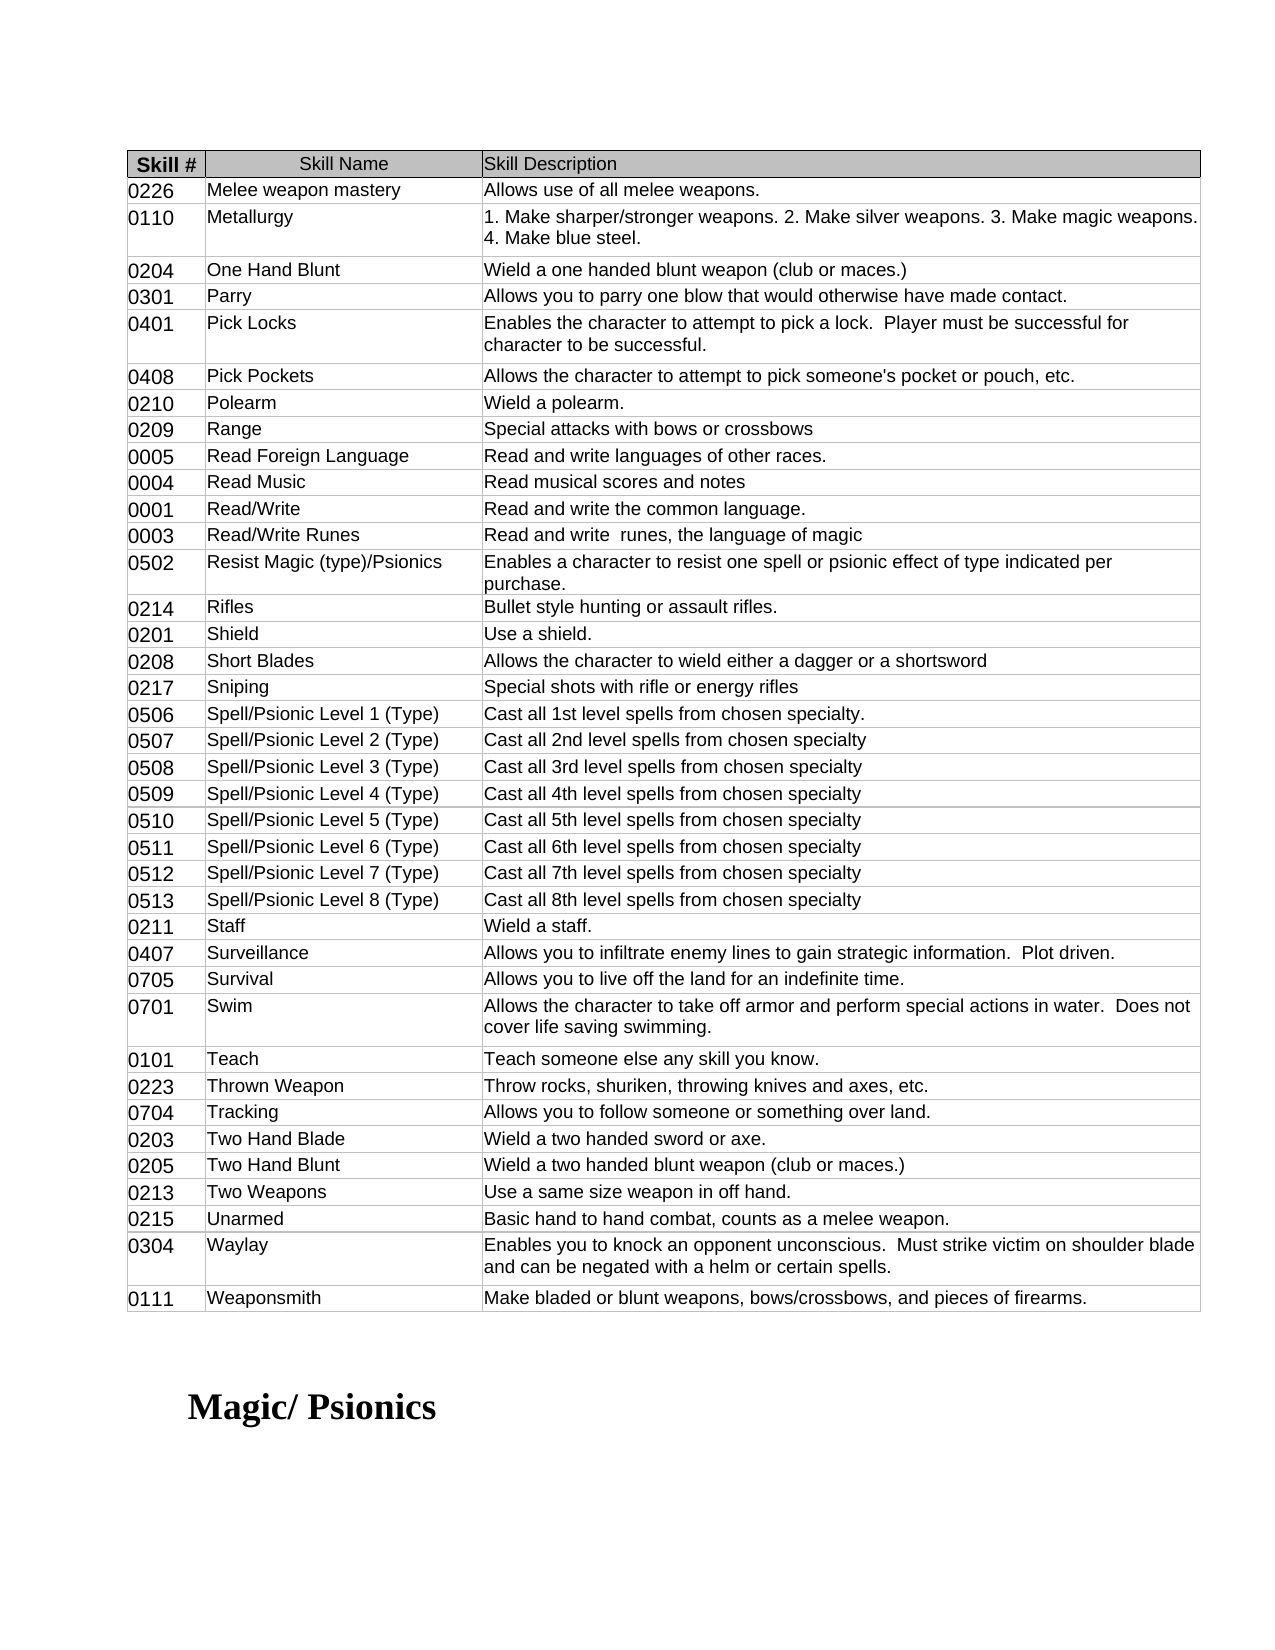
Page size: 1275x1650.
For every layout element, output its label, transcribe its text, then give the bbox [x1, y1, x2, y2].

table_cell 0203 [128, 1126, 205, 1152]
table_cell Spell/Psionic Level 6 (Type) [206, 834, 482, 859]
table_cell 0408 [128, 364, 205, 389]
table_cell Metallurgy [206, 204, 482, 256]
table_cell 0513 [128, 887, 205, 913]
table_cell Waylay [206, 1233, 482, 1284]
table_cell 0704 [128, 1100, 205, 1125]
table_cell 0407 [128, 940, 205, 966]
table_cell Cast all 6th level spells from chosen specialty [483, 834, 1200, 859]
table_cell Read and write the common language. [483, 496, 1200, 522]
table_cell Cast all 8th level spells from chosen specialty [483, 887, 1200, 913]
table_cell 0201 [128, 622, 205, 647]
table_cell 1. Make sharper/stronger weapons. 2. Make silver weapons. 3. Make magic weapons. 4. Make blue steel. [483, 204, 1200, 256]
table_cell 0003 [128, 523, 205, 548]
table_cell Spell/Psionic Level 7 (Type) [206, 861, 482, 886]
table_cell 0401 [128, 310, 205, 362]
table_cell 0204 [128, 257, 205, 283]
table_cell Pick Pockets [206, 364, 482, 389]
table_cell Read and write runes, the language of magic [483, 523, 1200, 548]
table_cell 0510 [128, 808, 205, 833]
table_cell 0213 [128, 1179, 205, 1205]
table_cell Enables the character to attempt to pick a lock. Player must be successful for character to be successful. [483, 310, 1200, 362]
table_header Skill Description [483, 151, 1200, 177]
table_cell Spell/Psionic Level 1 (Type) [206, 701, 482, 727]
table_cell Allows you to follow someone or something over land. [483, 1100, 1200, 1125]
table_cell Read/Write [206, 496, 482, 522]
table_cell Enables a character to resist one spell or psionic effect of type indicated per purchase. [483, 550, 1200, 594]
table_cell 0004 [128, 470, 205, 495]
table_cell Rifles [206, 595, 482, 621]
table_cell Allows the character to attempt to pick someone's pocket or pouch, etc. [483, 364, 1200, 389]
table_cell 0211 [128, 914, 205, 939]
table_cell Cast all 7th level spells from chosen specialty [483, 861, 1200, 886]
table_cell One Hand Blunt [206, 257, 482, 283]
table_cell Sniping [206, 675, 482, 700]
table_cell Two Weapons [206, 1179, 482, 1205]
table_cell Throw rocks, shuriken, throwing knives and axes, etc. [483, 1073, 1200, 1099]
table_cell Polearm [206, 390, 482, 416]
table_cell Cast all 1st level spells from chosen specialty. [483, 701, 1200, 727]
table_cell Wield a polearm. [483, 390, 1200, 416]
table_cell Bullet style hunting or assault rifles. [483, 595, 1200, 621]
table_cell Range [206, 417, 482, 442]
table_cell 0205 [128, 1153, 205, 1178]
table_cell Allows you to live off the land for an indefinite time. [483, 967, 1200, 992]
table_cell Teach someone else any skill you know. [483, 1047, 1200, 1072]
table_cell Make bladed or blunt weapons, bows/crossbows, and pieces of firearms. [483, 1286, 1200, 1311]
table_cell Teach [206, 1047, 482, 1072]
table_cell Tracking [206, 1100, 482, 1125]
table_cell 0506 [128, 701, 205, 727]
table_cell 0226 [128, 178, 205, 203]
table_cell Wield a two handed sword or axe. [483, 1126, 1200, 1152]
table_cell Parry [206, 284, 482, 309]
table_cell Use a shield. [483, 622, 1200, 647]
table_cell 0209 [128, 417, 205, 442]
table_cell Weaponsmith [206, 1286, 482, 1311]
table_cell 0110 [128, 204, 205, 256]
table_cell Enables you to knock an opponent unconscious. Must strike victim on shoulder blade and can be negated with a helm or certain spells. [483, 1233, 1200, 1284]
table_cell 0214 [128, 595, 205, 621]
table_cell Pick Locks [206, 310, 482, 362]
table_cell Allows you to parry one blow that would otherwise have made contact. [483, 284, 1200, 309]
table_cell Spell/Psionic Level 5 (Type) [206, 808, 482, 833]
table_cell 0509 [128, 781, 205, 806]
table_cell Special attacks with bows or crossbows [483, 417, 1200, 442]
table_cell 0111 [128, 1286, 205, 1311]
table_cell 0502 [128, 550, 205, 594]
table_cell Survival [206, 967, 482, 992]
table_cell Spell/Psionic Level 3 (Type) [206, 754, 482, 780]
table_cell 0301 [128, 284, 205, 309]
table_cell 0217 [128, 675, 205, 700]
table_header Skill Name [206, 151, 482, 177]
table_cell Allows you to infiltrate enemy lines to gain strategic information. Plot driven. [483, 940, 1200, 966]
table_cell Use a same size weapon in off hand. [483, 1179, 1200, 1205]
table_cell 0705 [128, 967, 205, 992]
table_cell Wield a staff. [483, 914, 1200, 939]
table_cell Melee weapon mastery [206, 178, 482, 203]
table_cell 0507 [128, 728, 205, 753]
table_cell Spell/Psionic Level 8 (Type) [206, 887, 482, 913]
table_cell 0223 [128, 1073, 205, 1099]
table_cell Read and write languages of other races. [483, 443, 1200, 469]
table_cell Basic hand to hand combat, counts as a melee weapon. [483, 1206, 1200, 1231]
table_cell Swim [206, 994, 482, 1046]
table_cell Spell/Psionic Level 2 (Type) [206, 728, 482, 753]
table_cell 0005 [128, 443, 205, 469]
table_cell Resist Magic (type)/Psionics [206, 550, 482, 594]
table_cell Thrown Weapon [206, 1073, 482, 1099]
subtitle Magic/ Psionics [187, 1384, 1087, 1427]
table_cell Spell/Psionic Level 4 (Type) [206, 781, 482, 806]
table_cell Read Foreign Language [206, 443, 482, 469]
table_cell Two Hand Blunt [206, 1153, 482, 1178]
table_cell 0304 [128, 1233, 205, 1284]
table_cell 0701 [128, 994, 205, 1046]
table_cell Short Blades [206, 648, 482, 674]
table_header Skill # [128, 151, 205, 177]
table_cell 0511 [128, 834, 205, 859]
table_cell Read/Write Runes [206, 523, 482, 548]
table_cell 0210 [128, 390, 205, 416]
table_cell Two Hand Blade [206, 1126, 482, 1152]
table_cell Shield [206, 622, 482, 647]
table_cell 0001 [128, 496, 205, 522]
table_cell Cast all 2nd level spells from chosen specialty [483, 728, 1200, 753]
table_cell Special shots with rifle or energy rifles [483, 675, 1200, 700]
table_cell Allows the character to take off armor and perform special actions in water. Does not cover life saving swimming. [483, 994, 1200, 1046]
table_cell 0508 [128, 754, 205, 780]
table_cell Surveillance [206, 940, 482, 966]
table_cell 0215 [128, 1206, 205, 1231]
table_cell Cast all 5th level spells from chosen specialty [483, 808, 1200, 833]
table_cell Staff [206, 914, 482, 939]
table_cell 0101 [128, 1047, 205, 1072]
table_cell Read musical scores and notes [483, 470, 1200, 495]
table_cell Cast all 3rd level spells from chosen specialty [483, 754, 1200, 780]
table_cell Read Music [206, 470, 482, 495]
table_cell 0208 [128, 648, 205, 674]
table_cell Unarmed [206, 1206, 482, 1231]
table_cell 0512 [128, 861, 205, 886]
table_cell Wield a two handed blunt weapon (club or maces.) [483, 1153, 1200, 1178]
table_cell Cast all 4th level spells from chosen specialty [483, 781, 1200, 806]
table_cell Wield a one handed blunt weapon (club or maces.) [483, 257, 1200, 283]
table_cell Allows the character to wield either a dagger or a shortsword [483, 648, 1200, 674]
table_cell Allows use of all melee weapons. [483, 178, 1200, 203]
